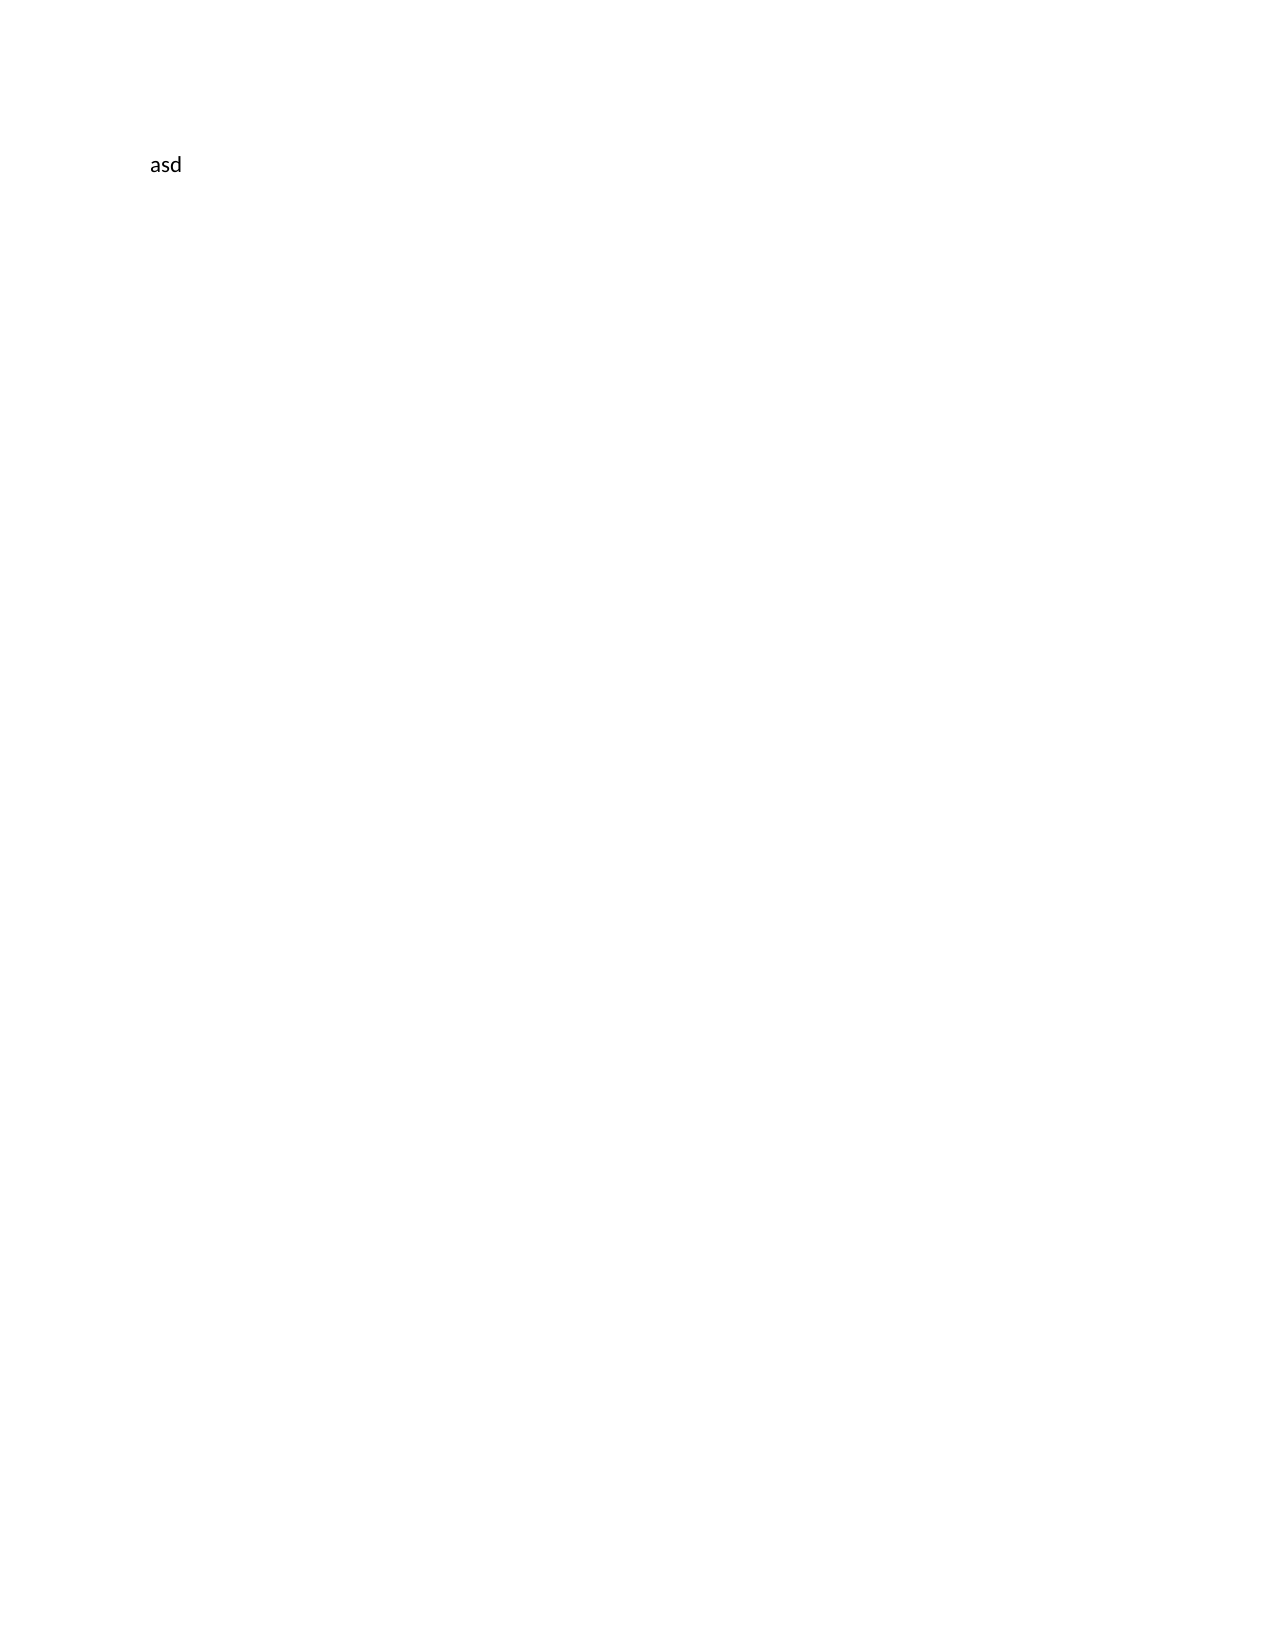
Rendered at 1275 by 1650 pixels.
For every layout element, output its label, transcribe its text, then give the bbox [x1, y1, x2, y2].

text asd [150, 150, 1125, 178]
